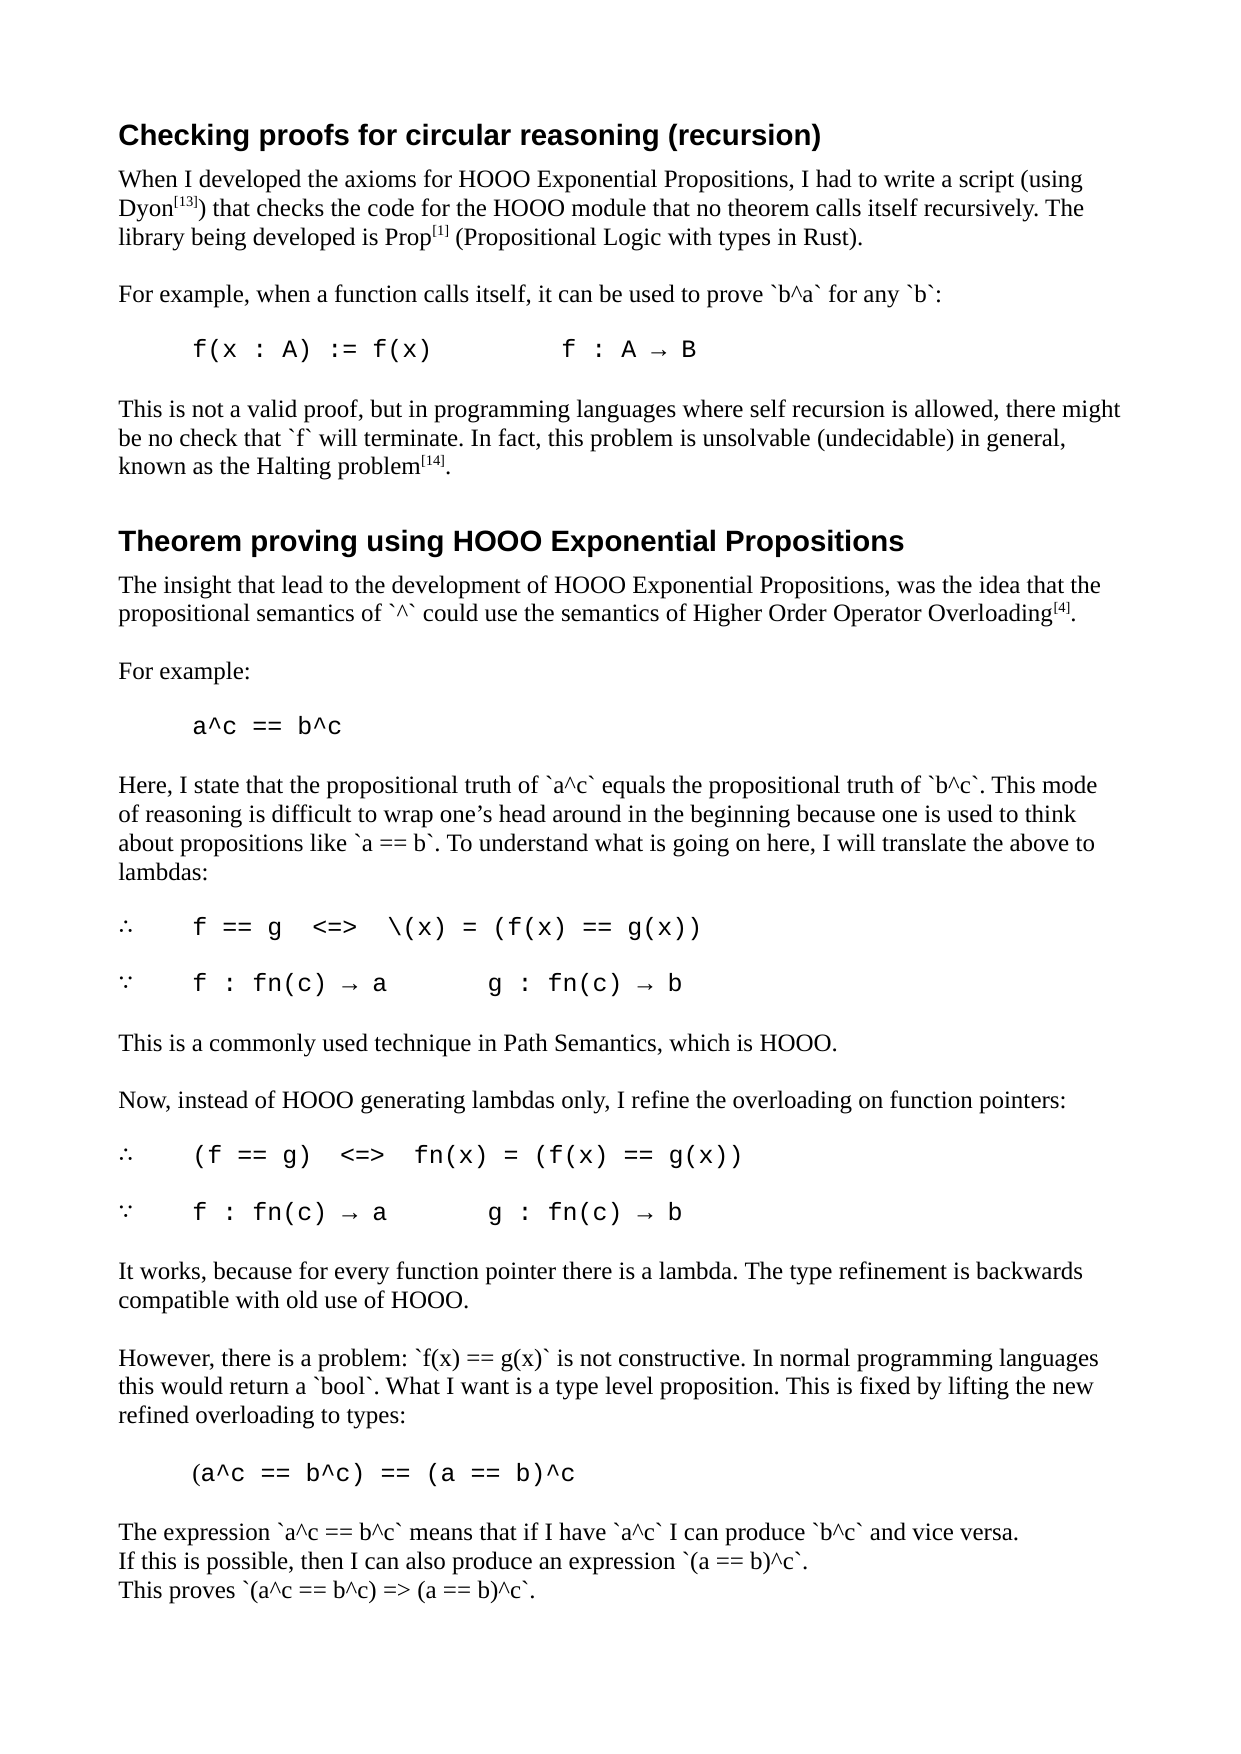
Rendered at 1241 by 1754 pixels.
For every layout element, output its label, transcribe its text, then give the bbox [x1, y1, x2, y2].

text This proves `(a^c == b^c) => (a == b)^c`. [118, 1575, 1122, 1603]
text For example, when a function calls itself, it can be used to prove `b^a` for any `b`: [118, 279, 1122, 308]
text If this is possible, then I can also produce an expression `(a == b)^c`. [118, 1546, 1122, 1575]
text It works, because for every function pointer there is a lambda. The type refinement is backwards compatible with old use of HOOO. [118, 1256, 1122, 1314]
text The expression `a^c == b^c` means that if I have `a^c` I can produce `b^c` and vice versa. [118, 1517, 1122, 1546]
text This is a commonly used technique in Path Semantics, which is HOOO. [118, 1028, 1122, 1057]
text When I developed the axioms for HOOO Exponential Propositions, I had to write a script (using Dyon[13]) that checks the code for the HOOO module that no theorem calls itself recursively. The library being developed is Prop[1] (Propositional Logic with types in Rust). [118, 164, 1122, 251]
text The insight that lead to the development of HOOO Exponential Propositions, was the idea that the propositional semantics of `^` could use the semantics of Higher Order Operator Overloading[4]. [118, 570, 1122, 627]
text ∵ f : fn(c) → a g : fn(c) → b [118, 971, 1122, 999]
text ∵ f : fn(c) → a g : fn(c) → b [118, 1200, 1122, 1228]
text However, there is a problem: `f(x) == g(x)` is not constructive. In normal programming languages this would return a `bool`. What I want is a type level proposition. This is fixed by lifting the new refined overloading to types: [118, 1343, 1122, 1429]
text f(x : A) := f(x) f : A → B [118, 337, 1122, 365]
text Here, I state that the propositional truth of `a^c` equals the propositional truth of `b^c`. This mode of reasoning is difficult to wrap one’s head around in the beginning because one is used to think about propositions like `a == b`. To understand what is going on here, I will translate the above to lambdas: [118, 771, 1122, 886]
text ∴ f == g <=> \(x) = (f(x) == g(x)) [118, 914, 1122, 943]
text (a^c == b^c) == (a == b)^c [118, 1458, 1122, 1488]
subtitle Checking proofs for circular reasoning (recursion) [118, 118, 1122, 152]
text a^c == b^c [118, 713, 1122, 742]
text This is not a valid proof, but in programming languages where self recursion is allowed, there might be no check that `f` will terminate. In fact, this problem is unsolvable (undecidable) in general, known as the Halting problem[14]. [118, 394, 1122, 480]
text For example: [118, 656, 1122, 685]
text Now, instead of HOOO generating lambdas only, I refine the overloading on function pointers: [118, 1086, 1122, 1114]
subtitle Theorem proving using HOOO Exponential Propositions [118, 523, 1122, 557]
text ∴ (f == g) <=> fn(x) = (f(x) == g(x)) [118, 1143, 1122, 1171]
